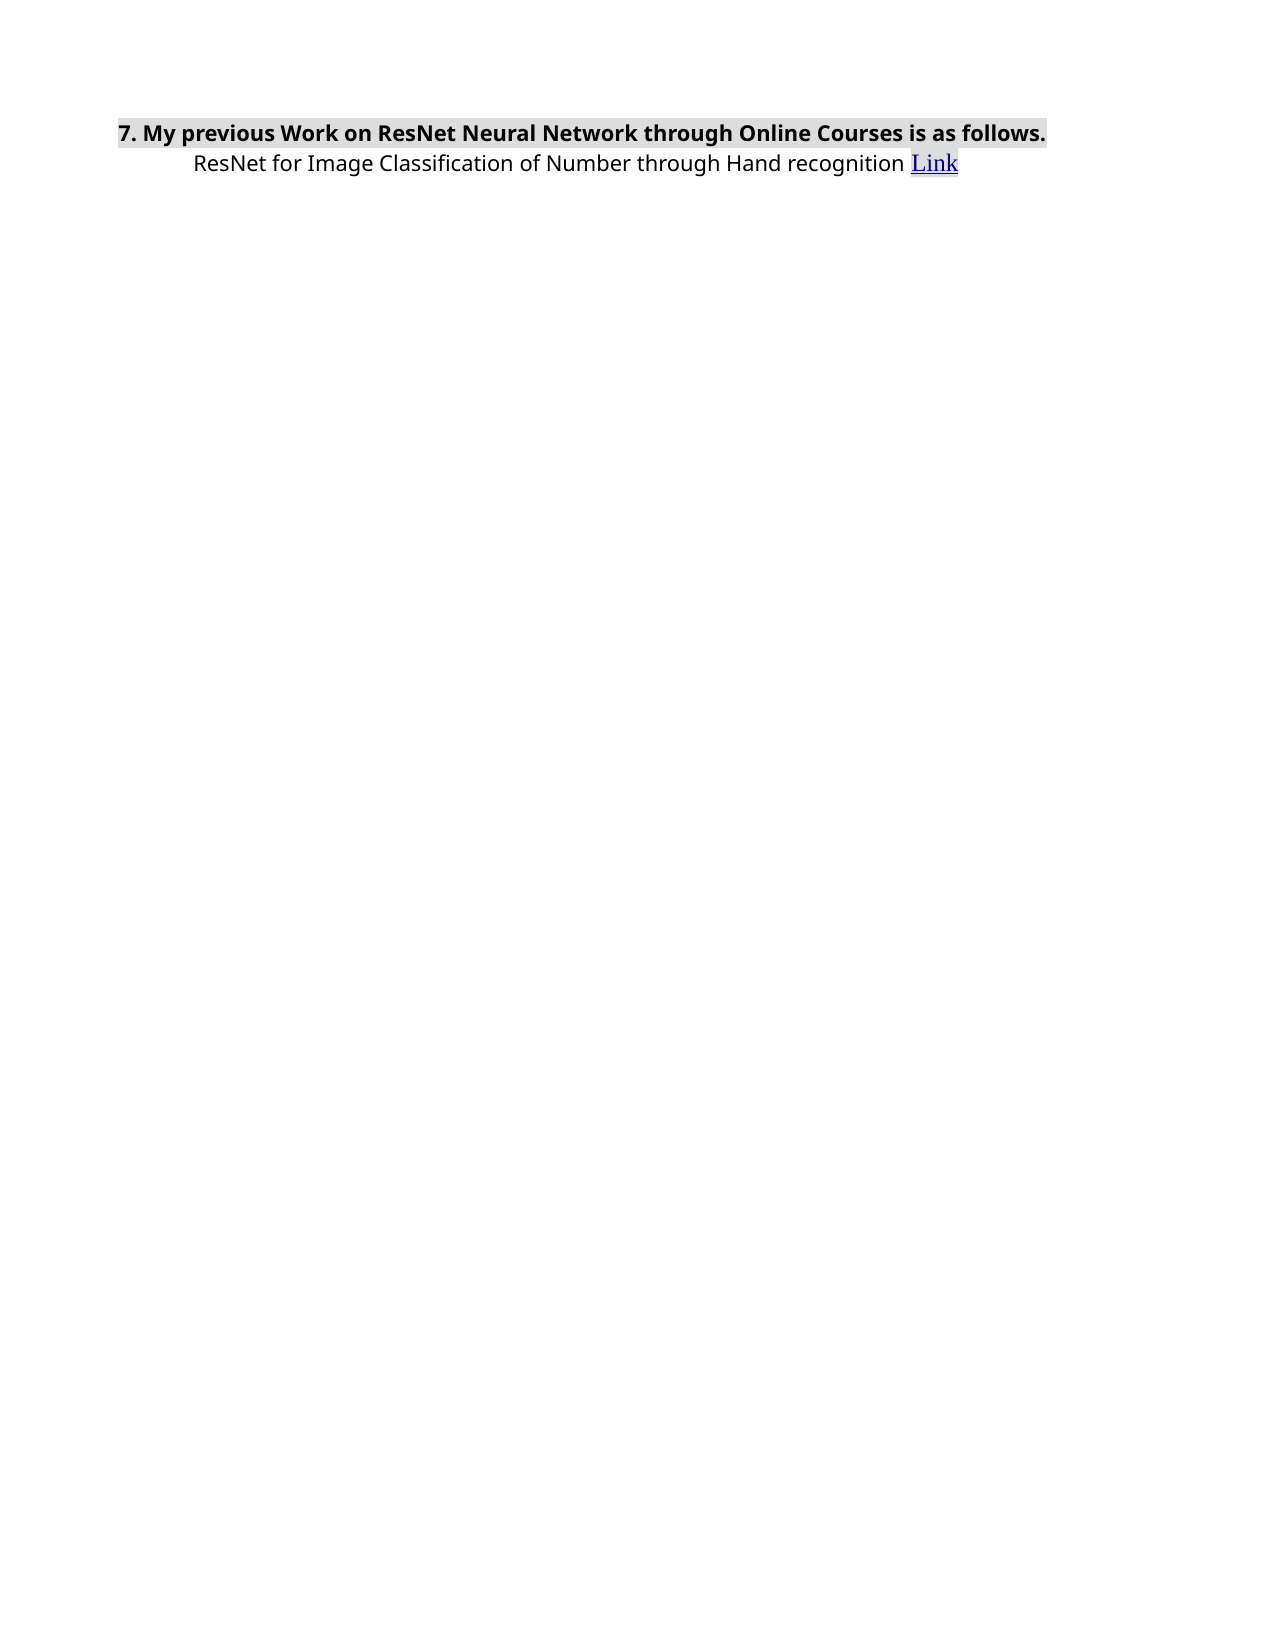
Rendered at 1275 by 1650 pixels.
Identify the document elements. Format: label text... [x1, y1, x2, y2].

text ResNet for Image Classification of Number through Hand recognition Link [118, 148, 1157, 178]
text 7. My previous Work on ResNet Neural Network through Online Courses is as follows. [118, 118, 1157, 148]
